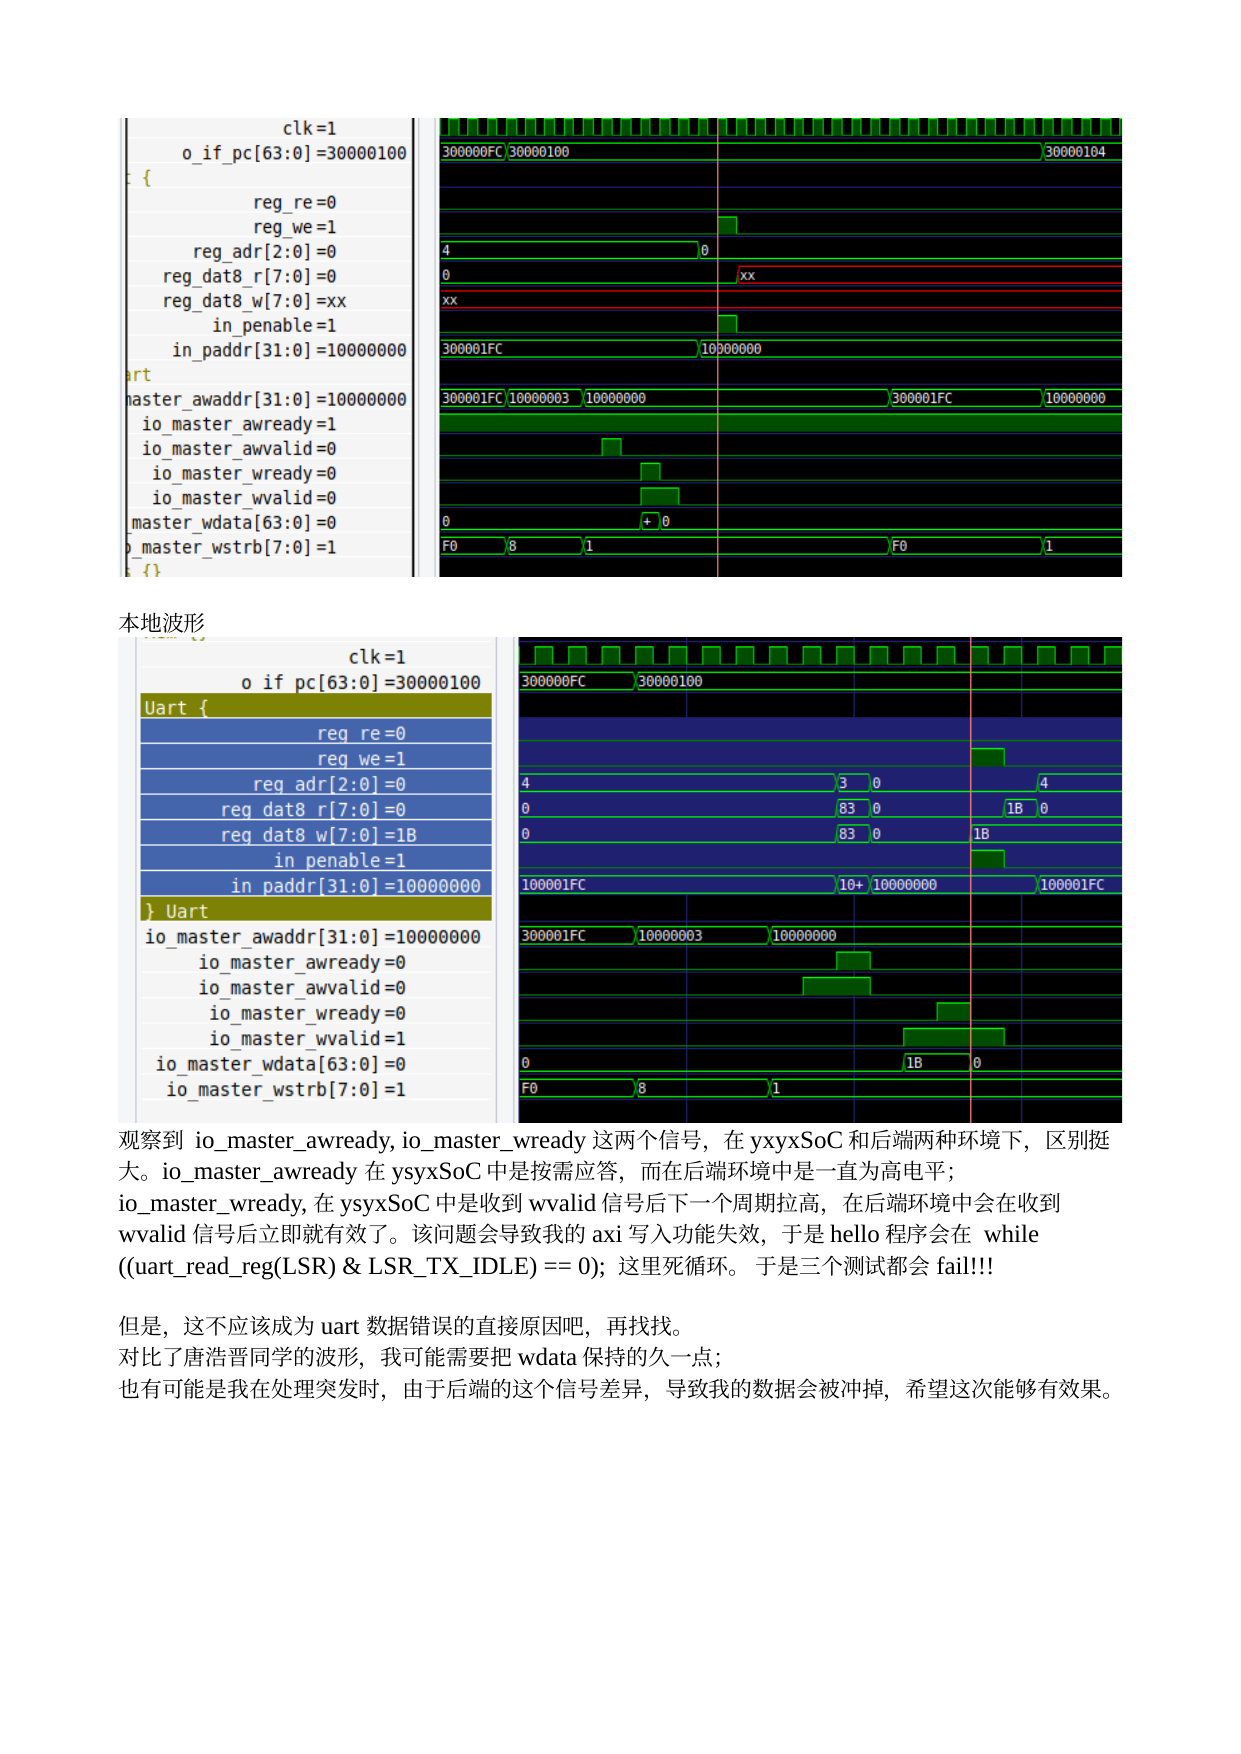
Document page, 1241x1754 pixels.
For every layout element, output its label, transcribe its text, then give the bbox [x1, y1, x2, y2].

text 但是，这不应该成为 uart 数据错误的直接原因吧，再找找。 [118, 1309, 1122, 1341]
picture [118, 637, 1123, 1123]
picture [118, 118, 1123, 577]
text 观察到 io_master_awready, io_master_wready 这两个信号，在yxyxSoC和后端两种环境下，区别挺大。io_master_awready 在 ysyxSoC中是按需应答，而在后端环境中是一直为高电平； io_master_wready, 在ysyxSoC中是收到 wvalid信号后下一个周期拉高，在后端环境中会在收到 wvalid 信号后立即就有效了。该问题会导致我的 axi 写入功能失效，于是hello程序会在 while ((uart_read_reg(LSR) & LSR_TX_IDLE) == 0); 这里死循环。 于是三个测试都会 fail!!! [118, 1123, 1122, 1280]
text 本地波形 [118, 606, 1122, 637]
text 也有可能是我在处理突发时，由于后端的这个信号差异，导致我的数据会被冲掉，希望这次能够有效果。 [118, 1372, 1122, 1403]
text 对比了唐浩晋同学的波形，我可能需要把 wdata保持的久一点； [118, 1341, 1122, 1372]
